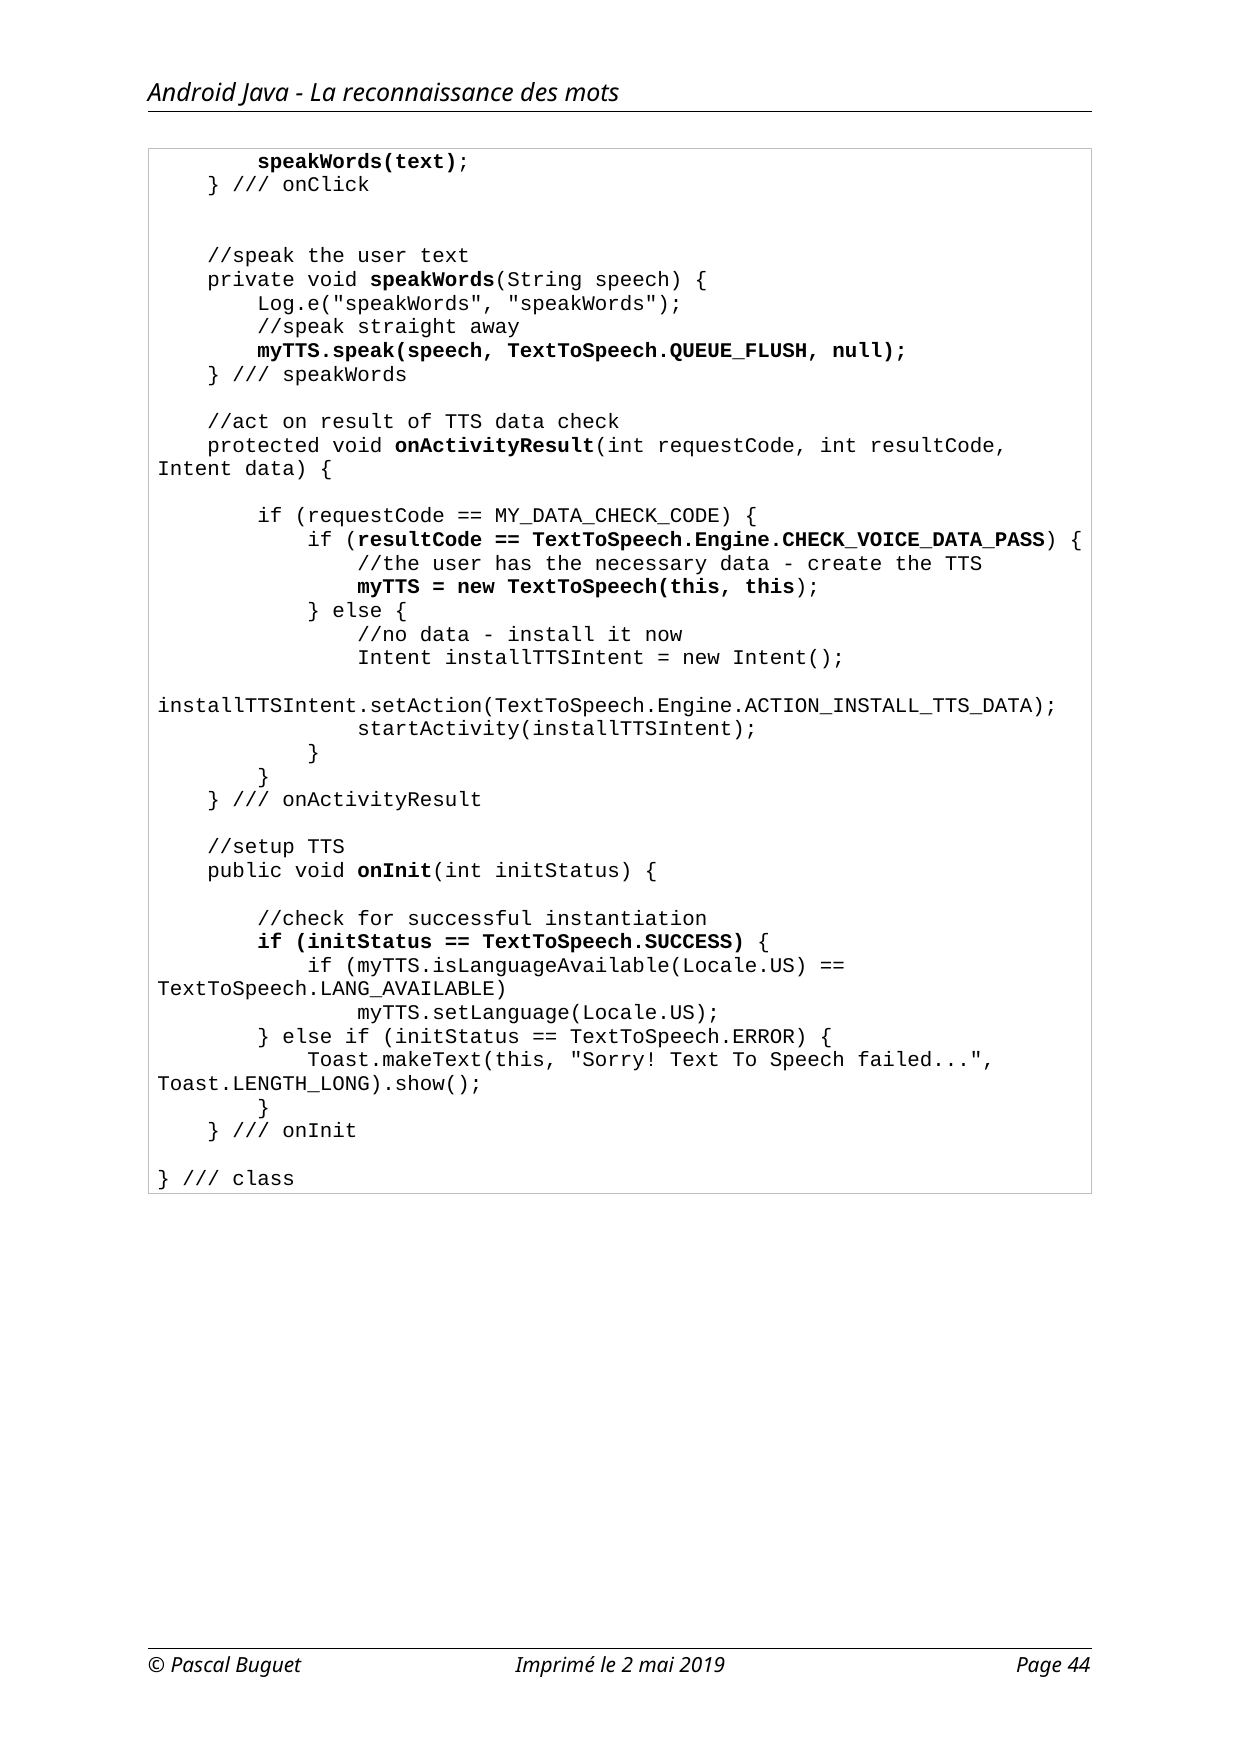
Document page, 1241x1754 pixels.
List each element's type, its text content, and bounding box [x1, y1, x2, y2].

text } /// onClick [149, 171, 1091, 195]
text myTTS = new TextToSpeech(this, this); [149, 573, 1091, 597]
text protected void onActivityResult(int requestCode, int resultCode, Intent data) { [149, 431, 1091, 479]
text Log.e("speakWords", "speakWords"); [149, 289, 1091, 313]
text Toast.makeText(this, "Sorry! Text To Speech failed...", Toast.LENGTH_LONG).show(); [149, 1046, 1091, 1093]
text } else { [149, 597, 1091, 621]
text speakWords(text); [149, 149, 1091, 171]
text } [149, 1093, 1091, 1117]
text startActivity(installTTSIntent); [149, 715, 1091, 739]
text if (myTTS.isLanguageAvailable(Locale.US) == TextToSpeech.LANG_AVAILABLE) [149, 952, 1091, 999]
text public void onInit(int initStatus) { [149, 857, 1091, 881]
text private void speakWords(String speech) { [149, 266, 1091, 289]
text //the user has the necessary data - create the TTS [149, 550, 1091, 573]
text } [149, 739, 1091, 762]
text } /// speakWords [149, 361, 1091, 384]
text if (requestCode == MY_DATA_CHECK_CODE) { [149, 502, 1091, 526]
text } else if (initStatus == TextToSpeech.ERROR) { [149, 1023, 1091, 1046]
text myTTS.speak(speech, TextToSpeech.QUEUE_FLUSH, null); [149, 337, 1091, 361]
text //speak the user text [149, 242, 1091, 266]
text } /// class [149, 1164, 1091, 1193]
text if (resultCode == TextToSpeech.Engine.CHECK_VOICE_DATA_PASS) { [149, 526, 1091, 550]
text //check for successful instantiation [149, 904, 1091, 928]
text //no data - install it now [149, 621, 1091, 644]
text } /// onInit [149, 1117, 1091, 1141]
text myTTS.setLanguage(Locale.US); [149, 999, 1091, 1023]
text } /// onActivityResult [149, 786, 1091, 810]
text if (initStatus == TextToSpeech.SUCCESS) { [149, 928, 1091, 952]
text } [149, 762, 1091, 786]
text //speak straight away [149, 313, 1091, 337]
text //act on result of TTS data check [149, 408, 1091, 431]
text //setup TTS [149, 833, 1091, 857]
text installTTSIntent.setAction(TextToSpeech.Engine.ACTION_INSTALL_TTS_DATA); [149, 668, 1091, 715]
text Intent installTTSIntent = new Intent(); [149, 644, 1091, 668]
